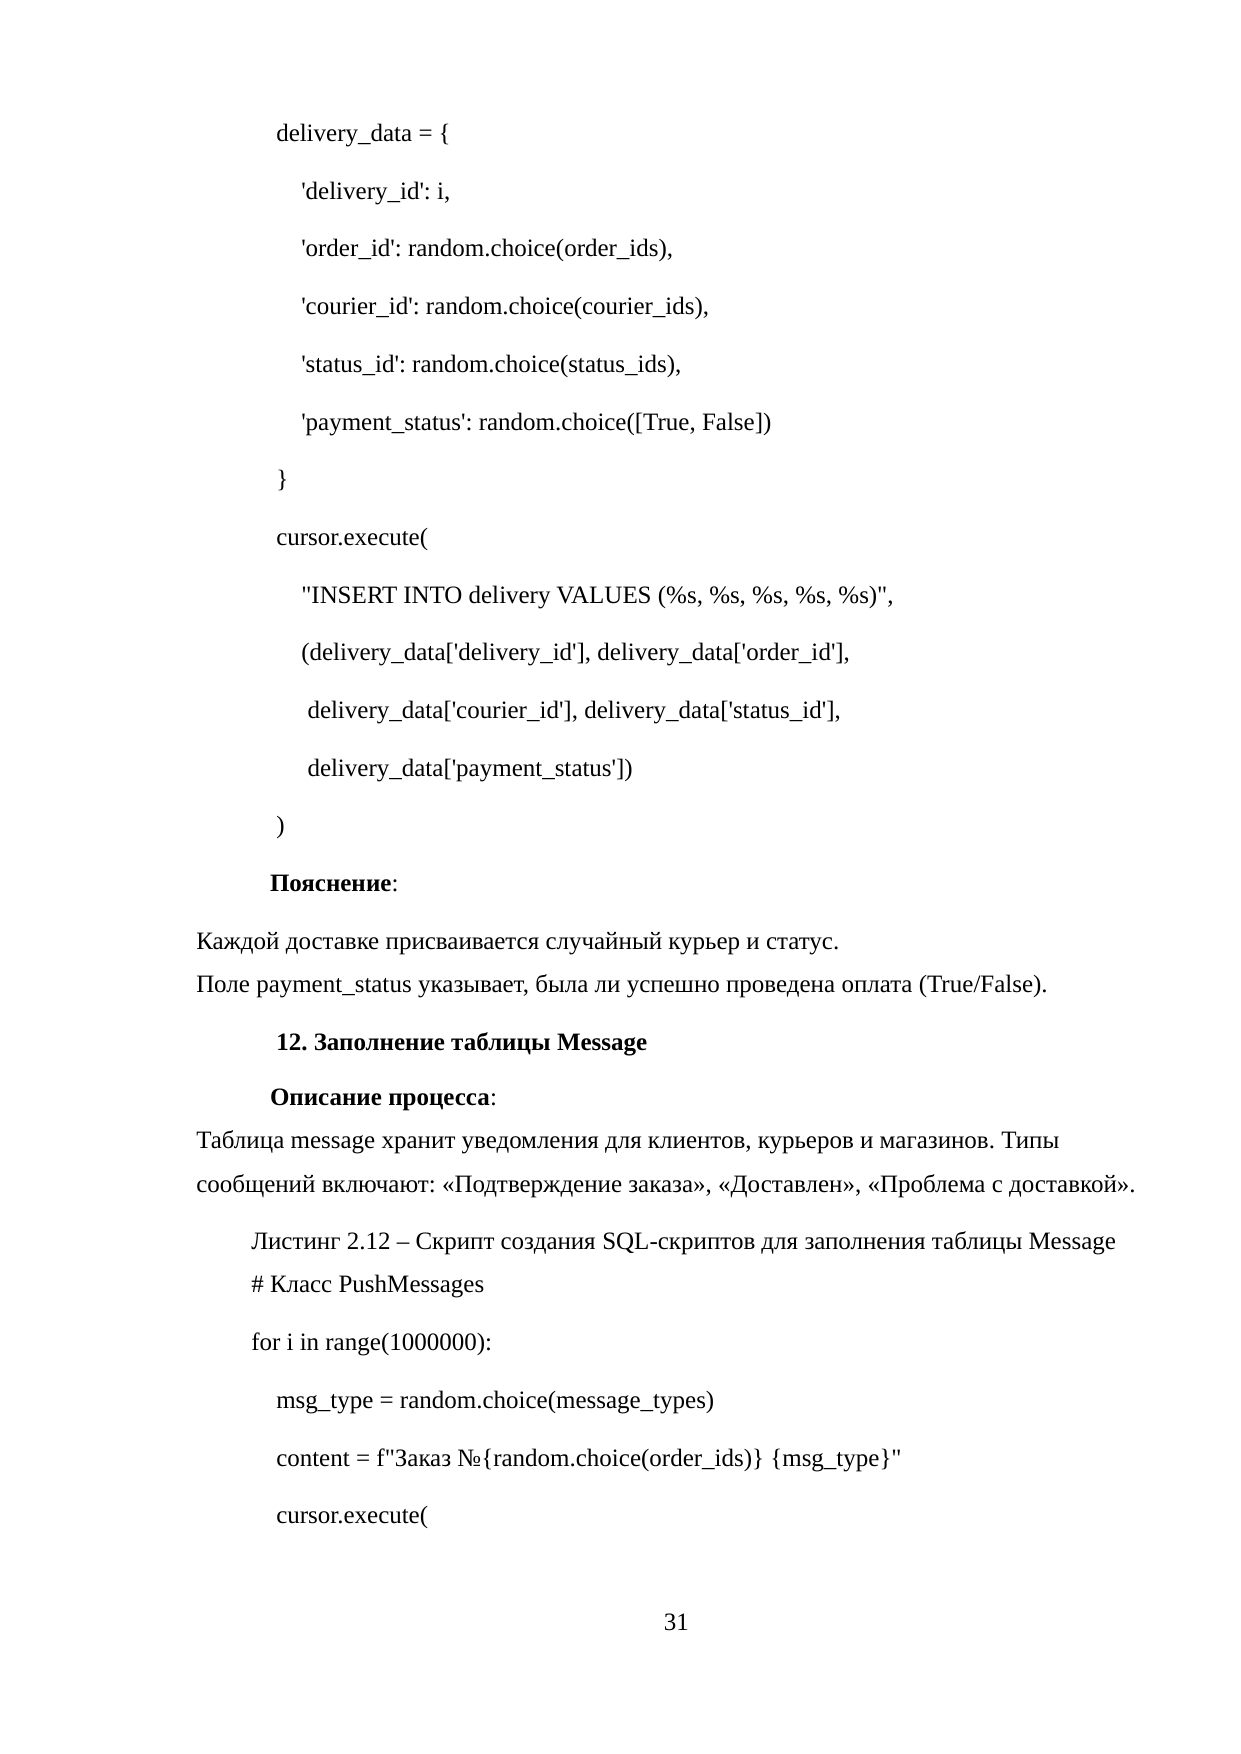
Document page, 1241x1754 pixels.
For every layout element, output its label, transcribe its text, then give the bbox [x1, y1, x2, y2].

text Пояснение: [196, 868, 1181, 897]
text Описание процесса: Таблица message хранит уведомления для клиентов, курьеров и магазинов. Типы сообщений включают: «Подтверждение заказа», «Доставлен», «Проблема с доставкой». [196, 1082, 1181, 1197]
text cursor.execute( [177, 1500, 1181, 1529]
text content = f"Заказ №{random.choice(order_ids)} {msg_type}" [177, 1443, 1181, 1471]
text (delivery_data['delivery_id'], delivery_data['order_id'], [177, 637, 1181, 666]
text 'courier_id': random.choice(courier_ids), [177, 291, 1181, 320]
text for i in range(1000000): [177, 1327, 1181, 1356]
list Каждой доставке присваивается случайный курьер и статус. [177, 926, 1181, 955]
text delivery_data['payment_status']) [177, 753, 1181, 782]
text msg_type = random.choice(message_types) [177, 1385, 1181, 1414]
text Листинг 2.12 – Скрипт создания SQL-скриптов для заполнения таблицы Message # Класс PushMessages [177, 1226, 1181, 1298]
text 'order_id': random.choice(order_ids), [177, 233, 1181, 262]
text delivery_data = { [177, 118, 1181, 147]
text "INSERT INTO delivery VALUES (%s, %s, %s, %s, %s)", [177, 580, 1181, 608]
subtitle 12. Заполнение таблицы Message [202, 1027, 1181, 1056]
text ) [177, 811, 1181, 839]
text } [177, 464, 1181, 493]
text cursor.execute( [177, 522, 1181, 551]
text 'payment_status': random.choice([True, False]) [177, 407, 1181, 435]
text delivery_data['courier_id'], delivery_data['status_id'], [177, 695, 1181, 724]
text 'delivery_id': i, [177, 176, 1181, 204]
text 'status_id': random.choice(status_ids), [177, 349, 1181, 378]
list Поле payment_status указывает, была ли успешно проведена оплата (True/False). [177, 969, 1181, 998]
